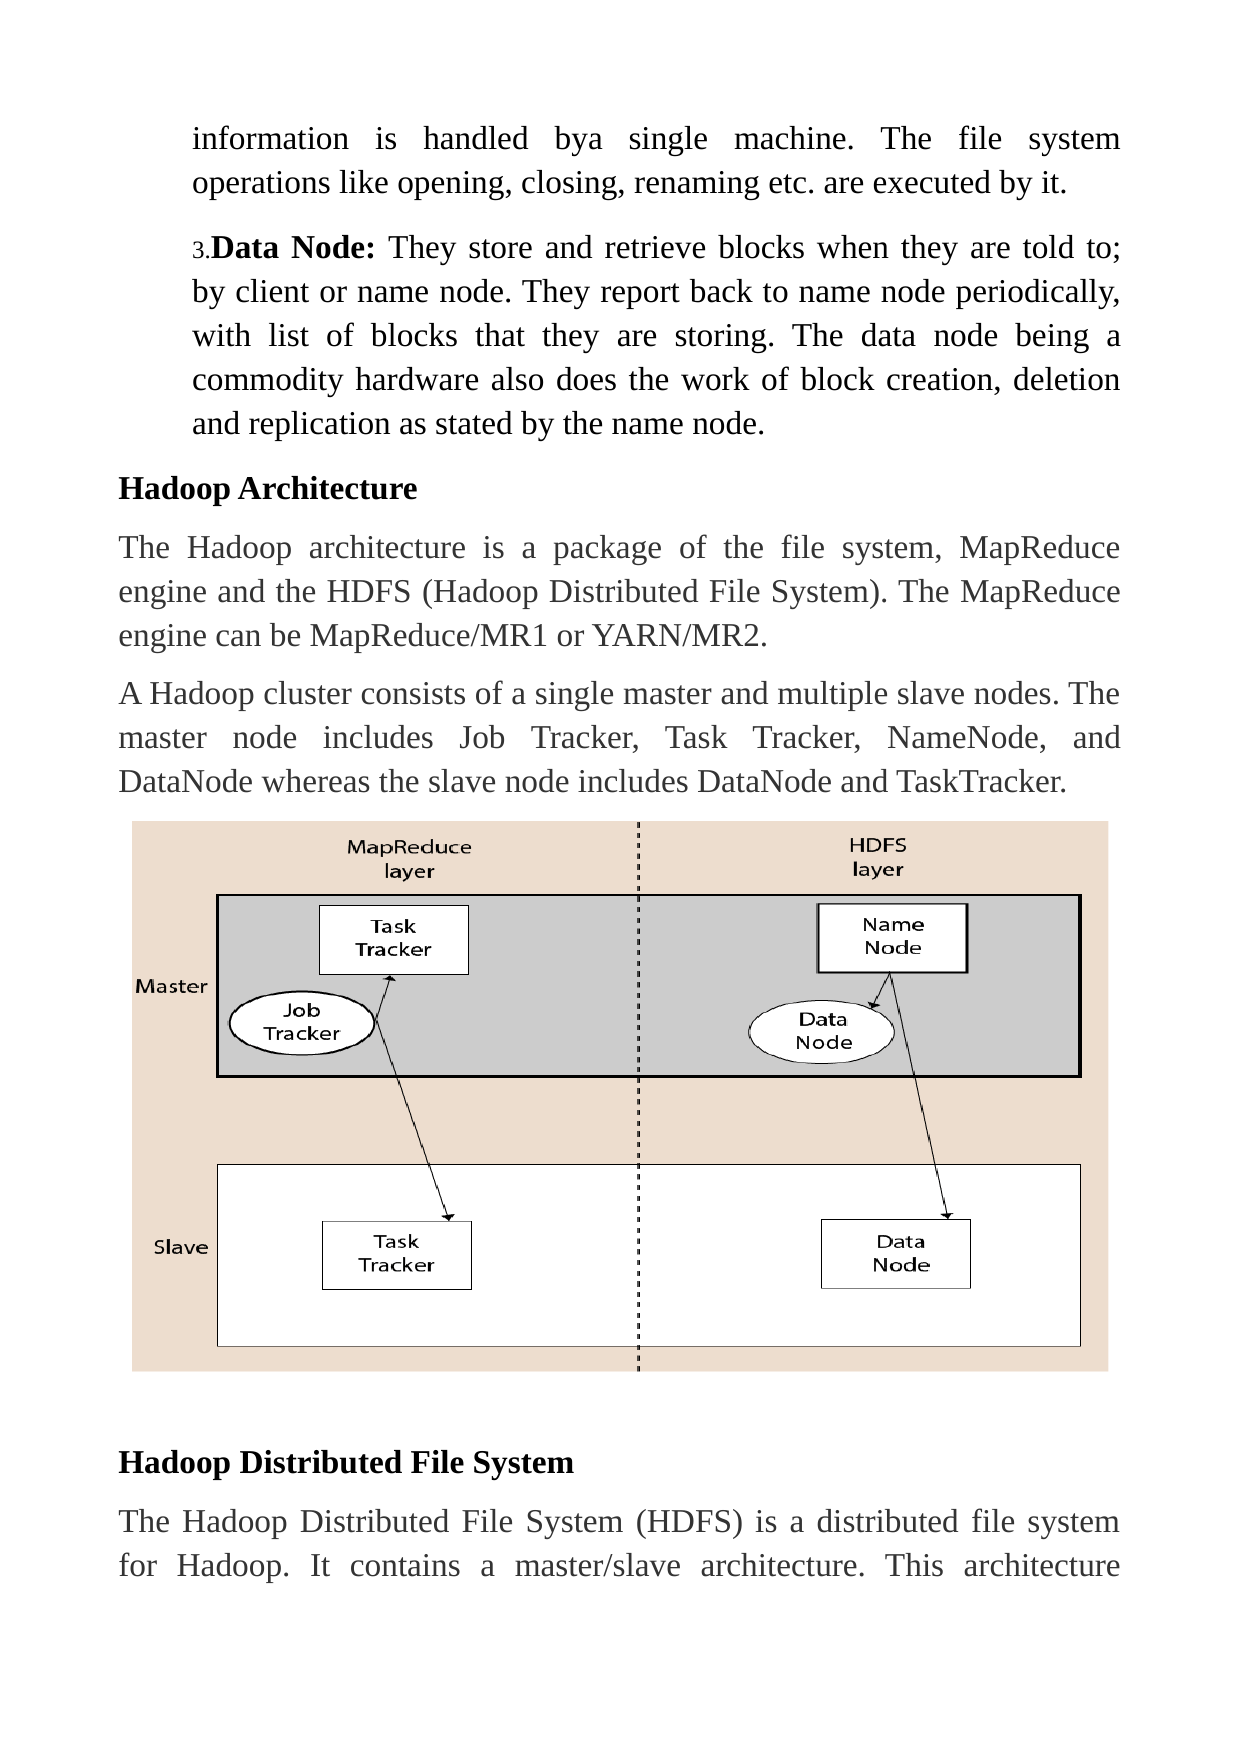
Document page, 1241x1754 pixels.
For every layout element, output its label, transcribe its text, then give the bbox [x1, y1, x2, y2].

picture [132, 820, 1109, 1372]
subtitle Hadoop Architecture [118, 468, 1122, 507]
list information is handled bya single machine. The file system operations like opening, closing, renaming etc. are executed by it. [118, 118, 1122, 201]
list Data Node: They store and retrieve blocks when they are told to; by client or name node. They report back to name node periodically, with list of blocks that they are storing. The data node being a commodity hardware also does the work of block creation, deletion and replication as stated by the name node. [118, 227, 1122, 442]
subtitle Hadoop Distributed File System [118, 1442, 1122, 1481]
text A Hadoop cluster consists of a single master and multiple slave nodes. The master node includes Job Tracker, Task Tracker, NameNode, and DataNode whereas the slave node includes DataNode and TaskTracker. [118, 674, 1122, 800]
text The Hadoop Distributed File System (HDFS) is a distributed file system for Hadoop. It contains a master/slave architecture. This architecture [118, 1501, 1122, 1583]
text The Hadoop architecture is a package of the file system, MapReduce engine and the HDFS (Hadoop Distributed File System). The MapReduce engine can be MapReduce/MR1 or YARN/MR2. [118, 527, 1122, 653]
